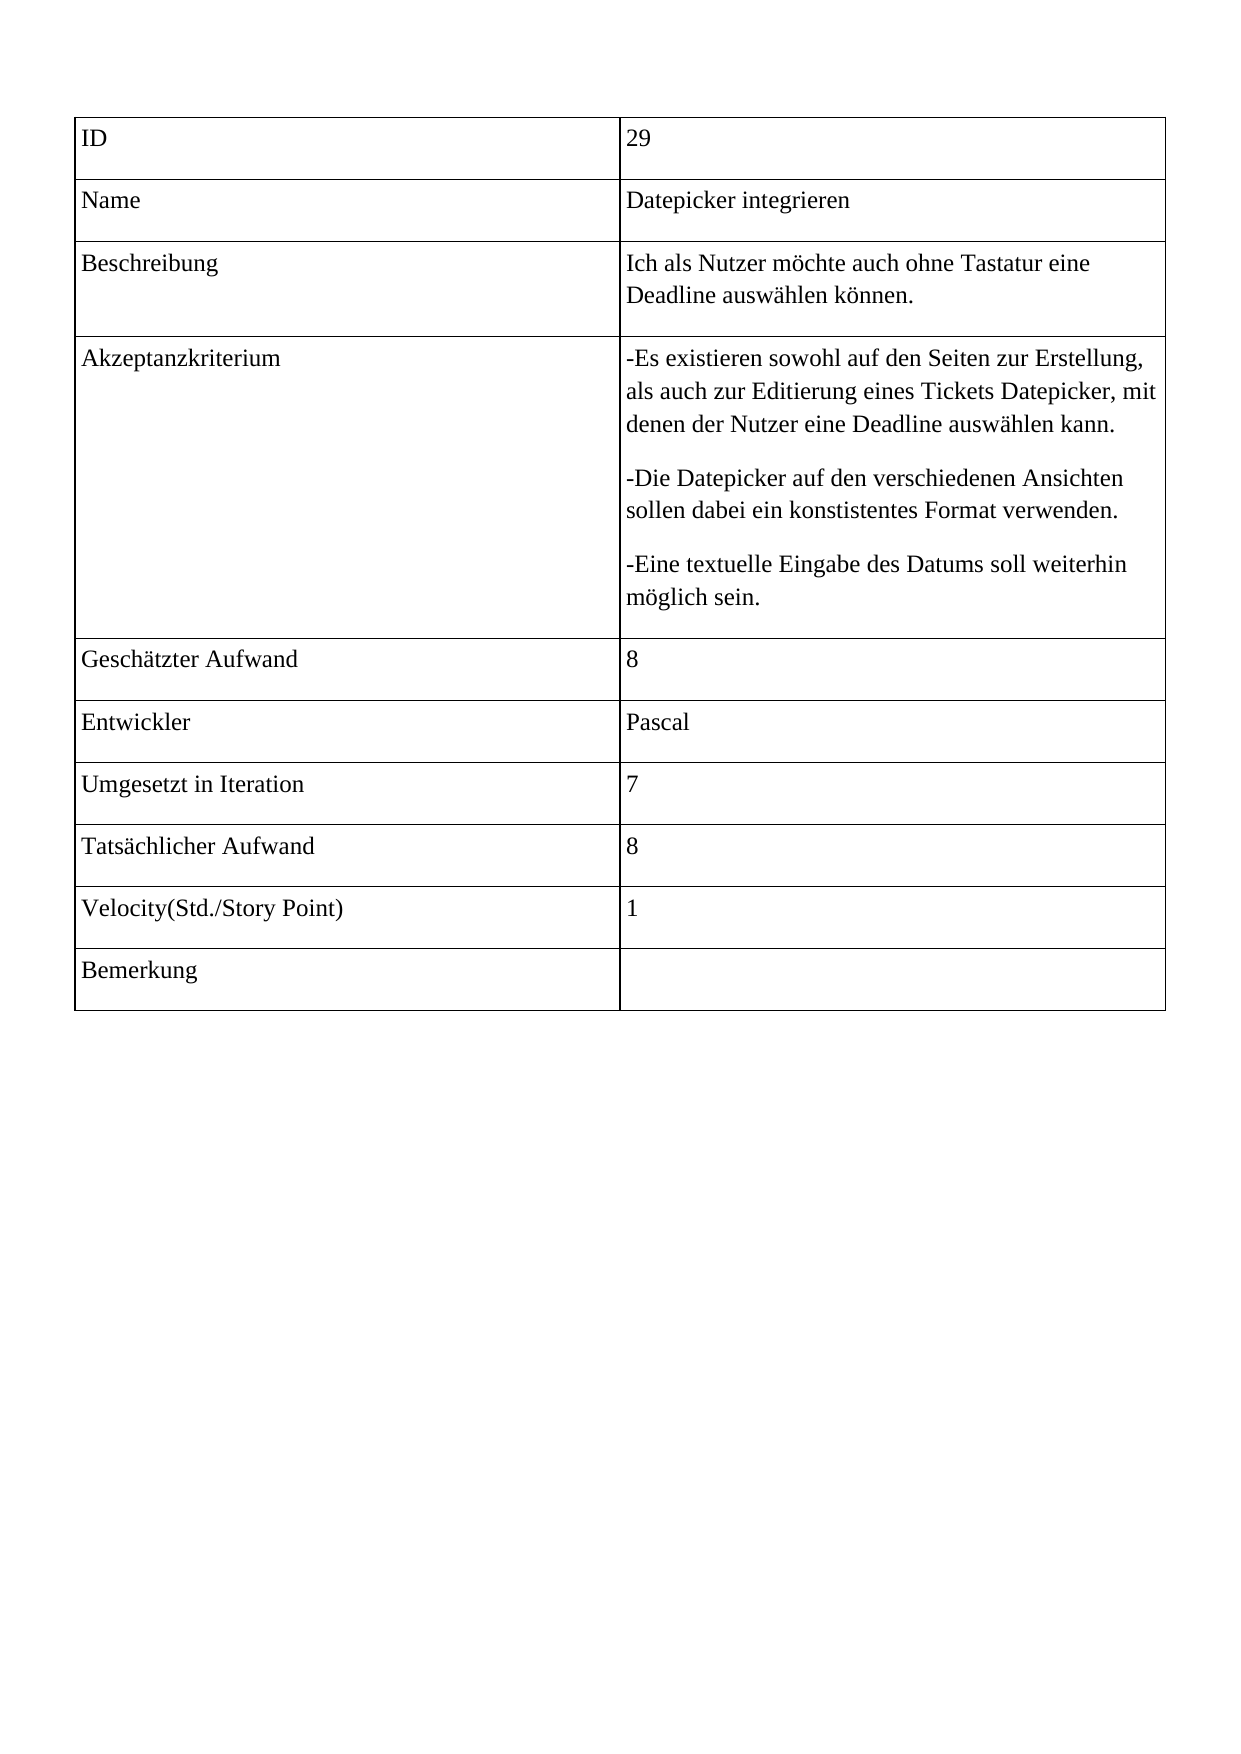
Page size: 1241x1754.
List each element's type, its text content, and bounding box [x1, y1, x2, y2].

table_header 29 [621, 118, 1165, 179]
table_cell 8 [621, 825, 1165, 886]
table_cell -Es existieren sowohl auf den Seiten zur Erstellung, als auch zur Editierung eines Tickets Datepicker, mit denen der Nutzer eine Deadline auswählen kann. -Die Datepicker auf den verschiedenen Ansichten sollen dabei ein konstistentes Format verwenden. -Eine textuelle Eingabe des Datums soll weiterhin möglich sein. [621, 337, 1165, 638]
table_cell Umgesetzt in Iteration [76, 763, 619, 824]
table_cell Tatsächlicher Aufwand [76, 825, 619, 886]
table_cell 1 [621, 887, 1165, 948]
table_cell [621, 949, 1165, 1010]
table_cell Geschätzter Aufwand [76, 639, 619, 700]
table_cell Pascal [621, 701, 1165, 762]
table_cell Name [76, 180, 619, 241]
table_cell Ich als Nutzer möchte auch ohne Tastatur eine Deadline auswählen können. [621, 242, 1165, 336]
table_cell Akzeptanzkriterium [76, 337, 619, 638]
table_cell Bemerkung [76, 949, 619, 1010]
table_header ID [76, 118, 619, 179]
table_cell 7 [621, 763, 1165, 824]
table_cell Datepicker integrieren [621, 180, 1165, 241]
table_cell Beschreibung [76, 242, 619, 336]
table_cell Entwickler [76, 701, 619, 762]
table_cell Velocity(Std./Story Point) [76, 887, 619, 948]
table_cell 8 [621, 639, 1165, 700]
